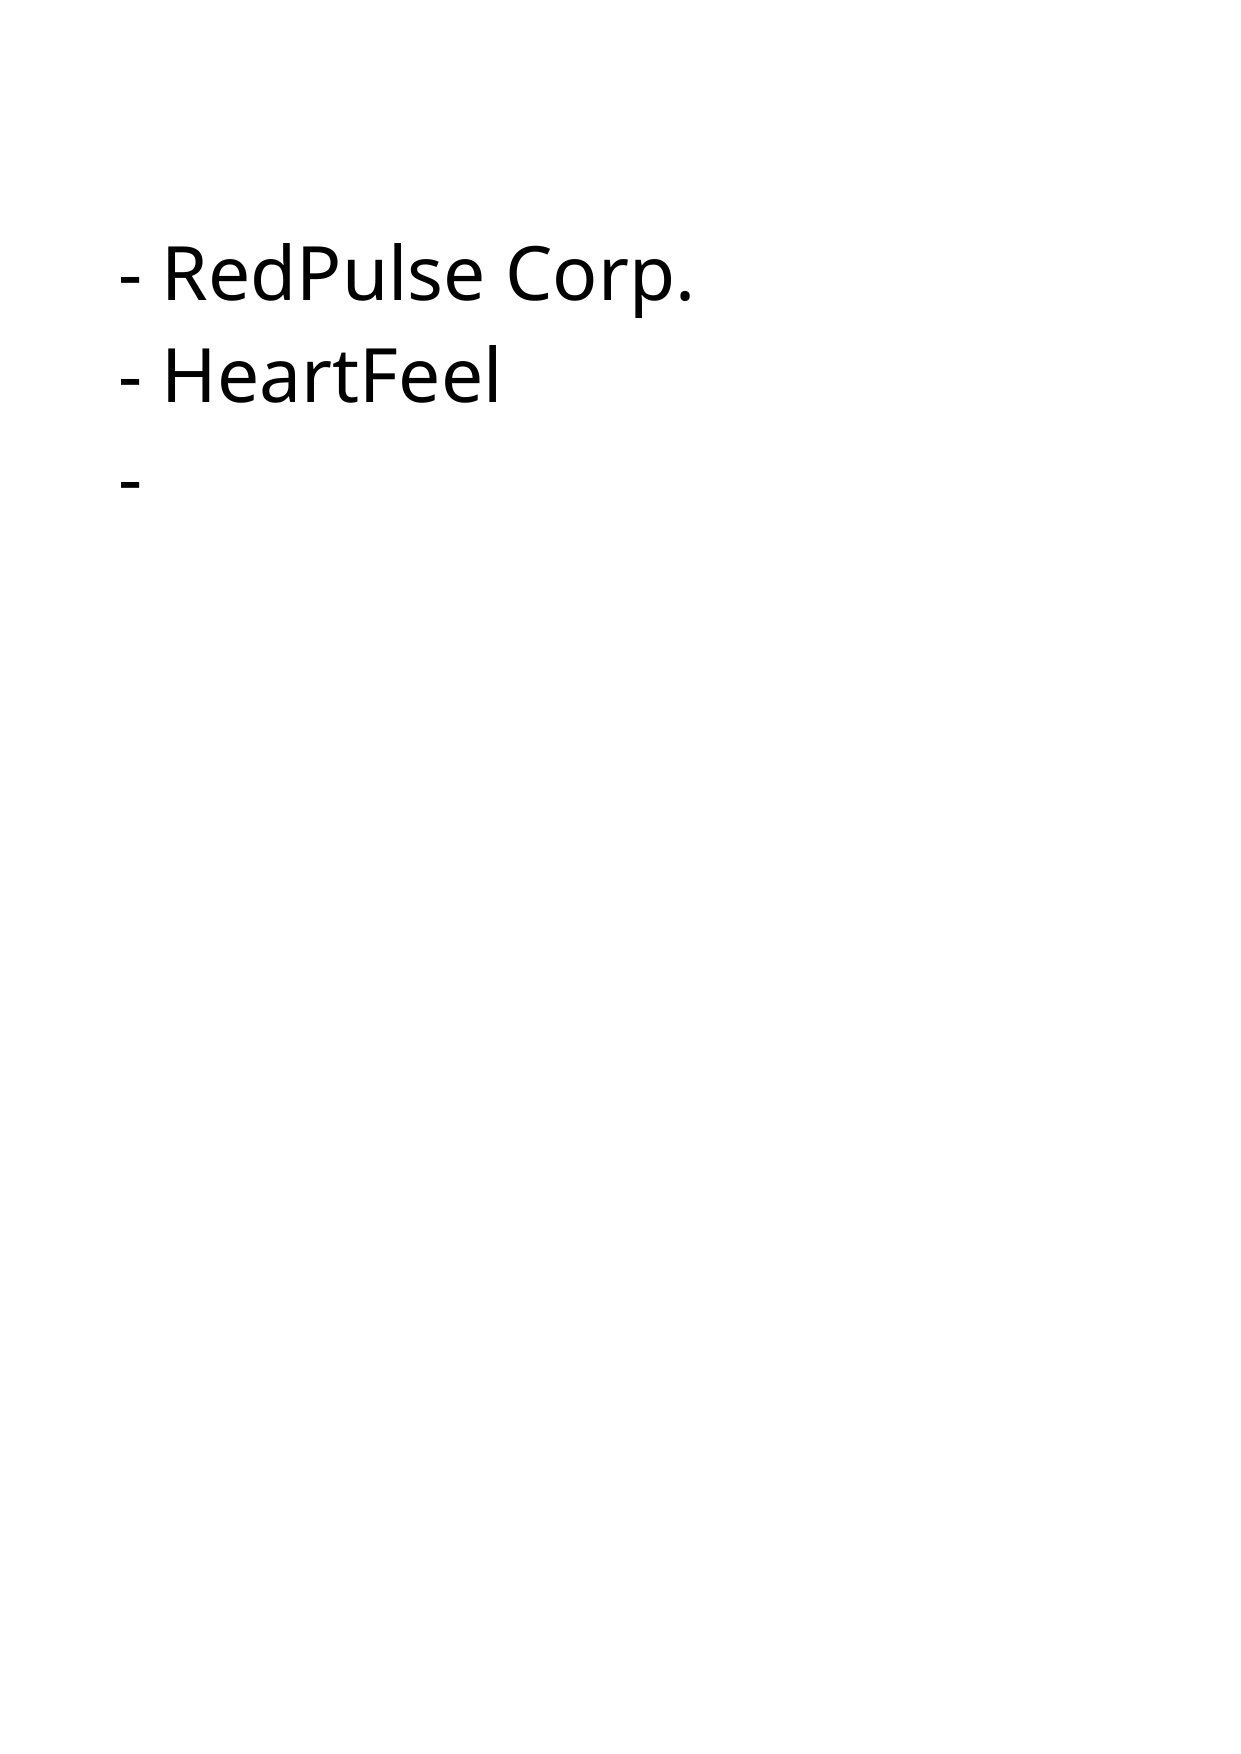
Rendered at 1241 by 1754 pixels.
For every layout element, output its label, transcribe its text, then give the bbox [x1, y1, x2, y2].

text - RedPulse Corp. [118, 220, 1122, 322]
text - [118, 425, 1122, 527]
text - HeartFeel [118, 322, 1122, 425]
